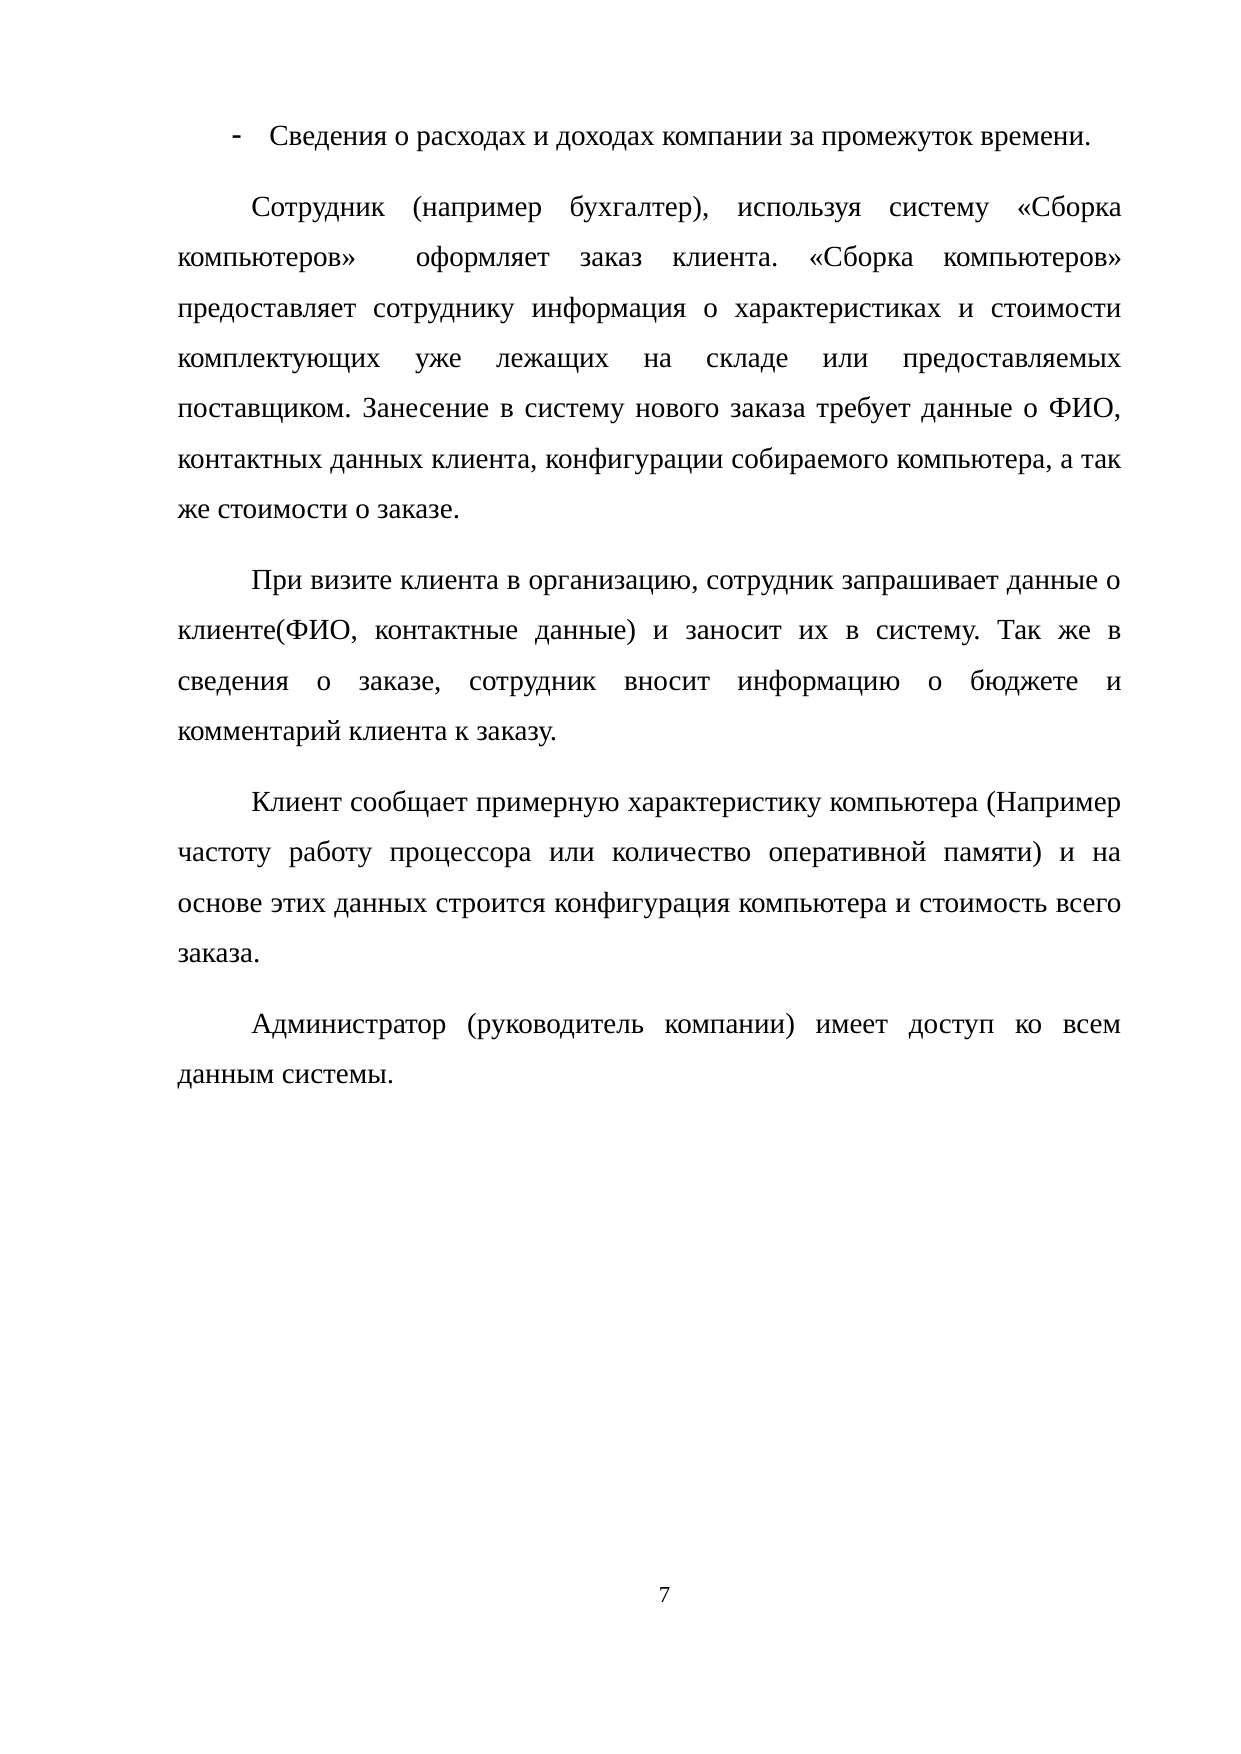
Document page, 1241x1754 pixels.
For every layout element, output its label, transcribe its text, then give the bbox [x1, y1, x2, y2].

text При визите клиента в организацию, сотрудник запрашивает данные о клиенте(ФИО, контактные данные) и заносит их в систему. Так же в сведения о заказе, сотрудник вносит информацию о бюджете и комментарий клиента к заказу. [177, 562, 1122, 747]
list Сведения о расходах и доходах компании за промежуток времени. [232, 118, 1122, 152]
text Сотрудник (например бухгалтер), используя систему «Сборка компьютеров» оформляет заказ клиента. «Сборка компьютеров» предоставляет сотруднику информация о характеристиках и стоимости комплектующих уже лежащих на складе или предоставляемых поставщиком. Занесение в систему нового заказа требует данные о ФИО, контактных данных клиента, конфигурации собираемого компьютера, а так же стоимости о заказе. [177, 189, 1122, 525]
text Администратор (руководитель компании) имеет доступ ко всем данным системы. [177, 1006, 1122, 1090]
text Клиент сообщает примерную характеристику компьютера (Например частоту работу процессора или количество оперативной памяти) и на основе этих данных строится конфигурация компьютера и стоимость всего заказа. [177, 784, 1122, 969]
